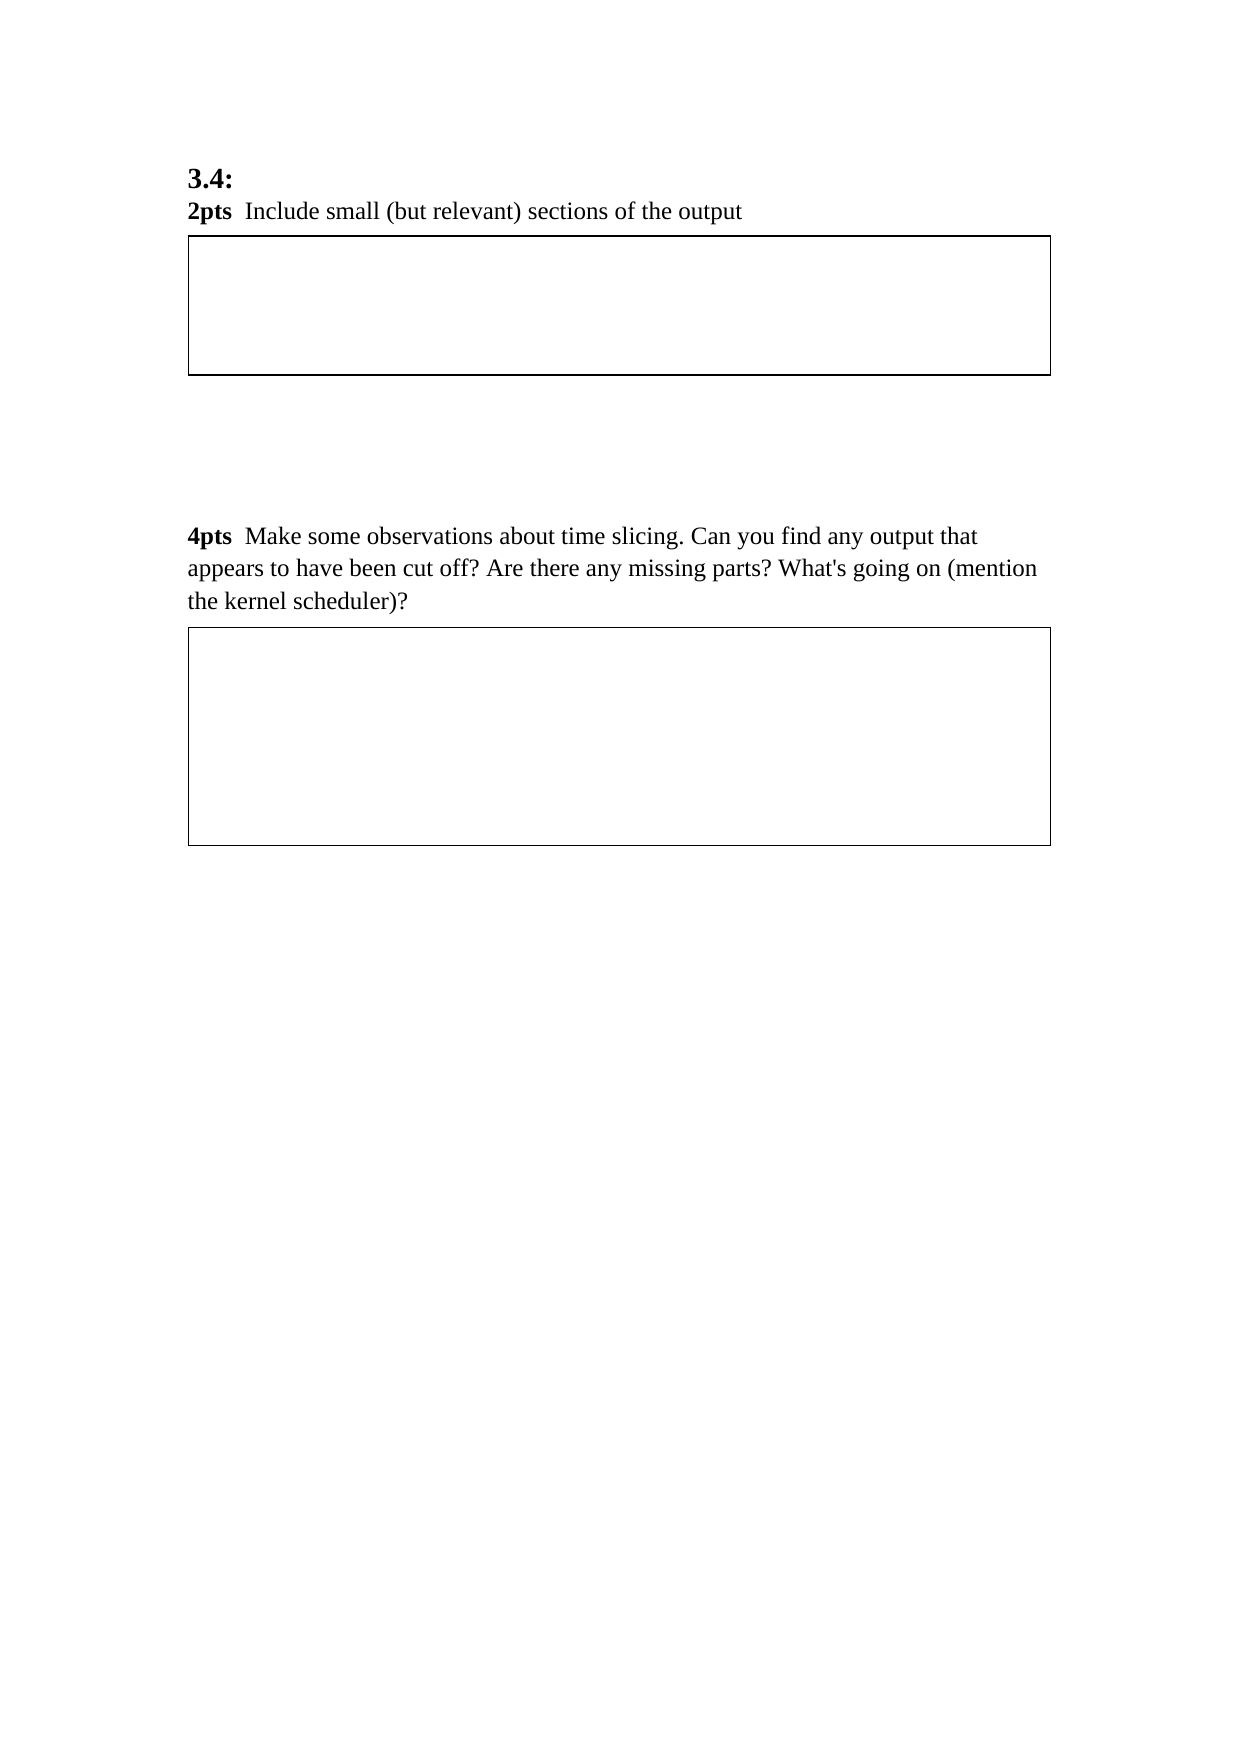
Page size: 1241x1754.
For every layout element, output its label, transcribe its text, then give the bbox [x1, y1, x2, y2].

text 3.4: [187, 162, 1053, 194]
text 2pts Include small (but relevant) sections of the output [187, 194, 1053, 227]
text 4pts Make some observations about time slicing. Can you find any output that appears to have been cut off? Are there any missing parts? What's going on (mention the kernel scheduler)? [187, 519, 1053, 617]
